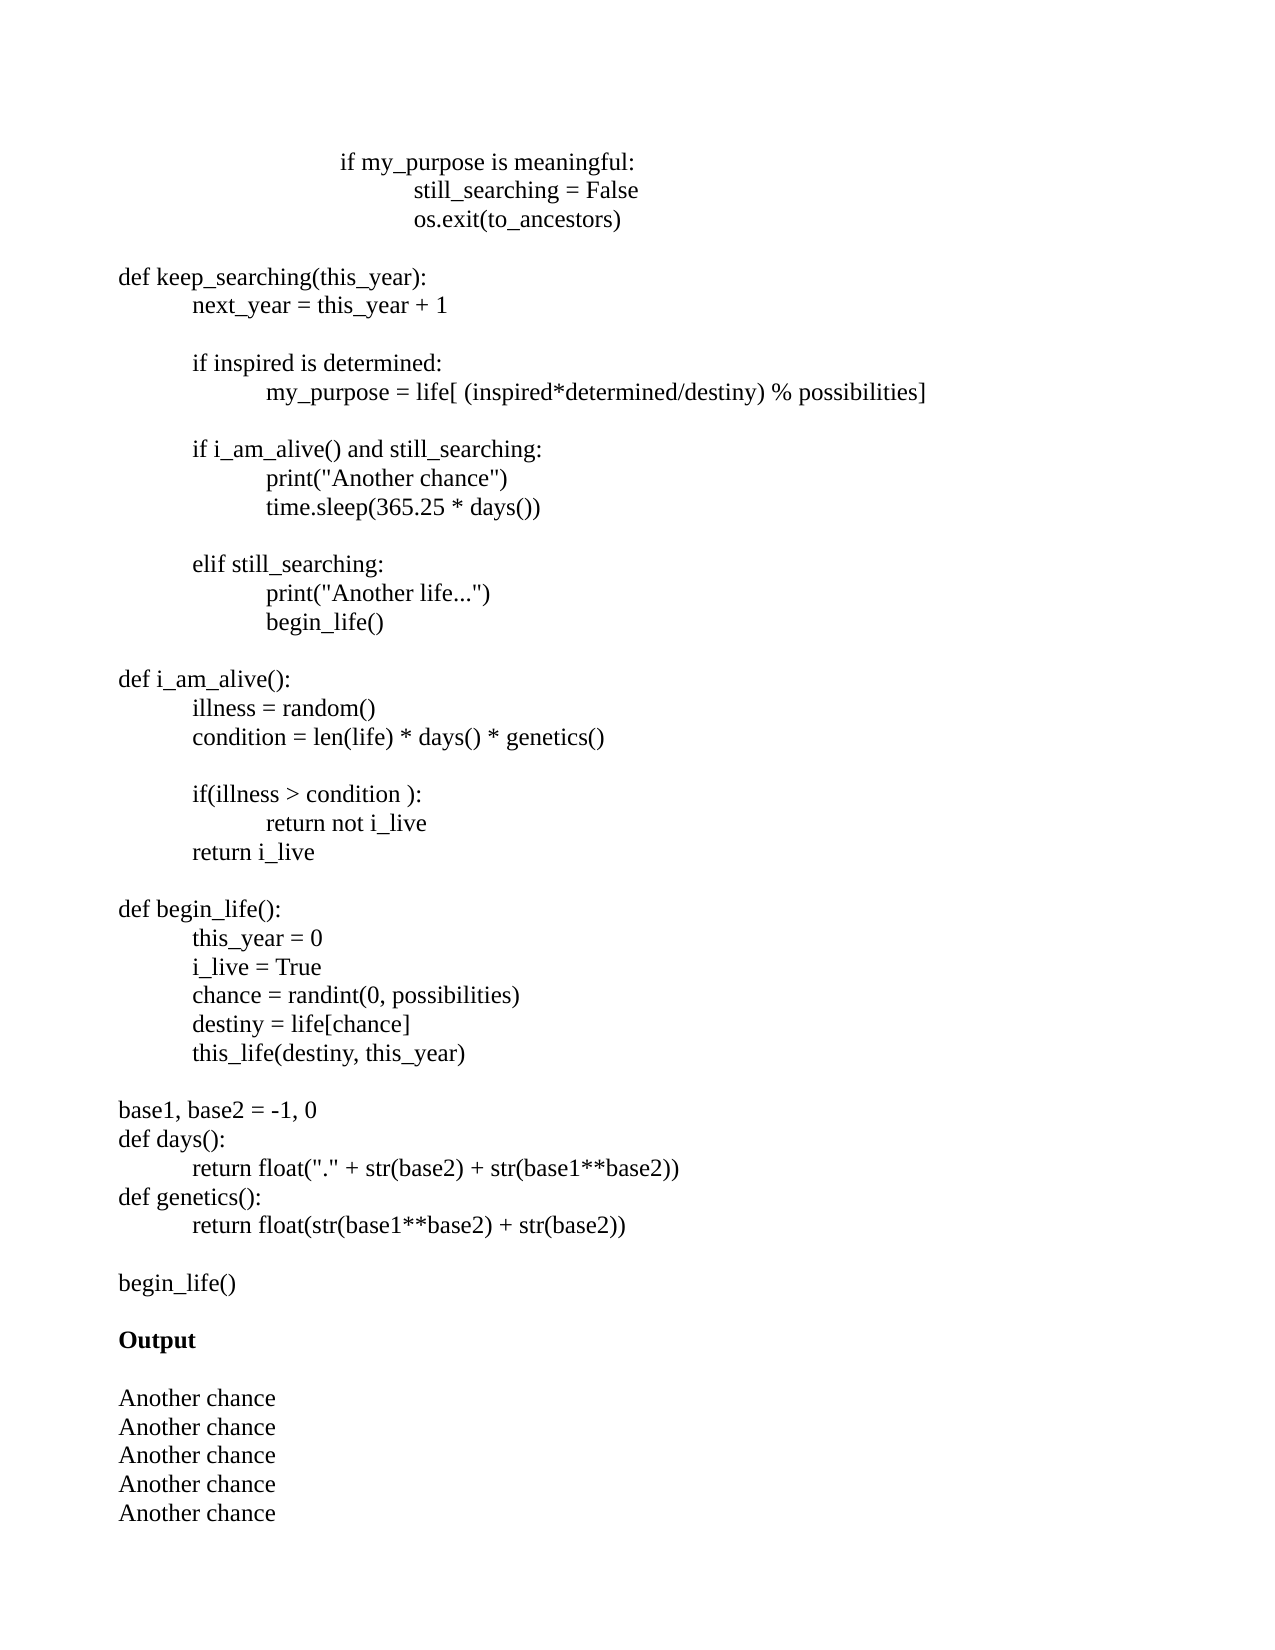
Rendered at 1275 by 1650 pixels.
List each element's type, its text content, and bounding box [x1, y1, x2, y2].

text destiny = life[chance] [118, 1009, 1157, 1038]
text begin_life() [118, 607, 1157, 636]
text base1, base2 = -1, 0 [118, 1096, 1157, 1124]
text Another chance [118, 1383, 1157, 1412]
text this_year = 0 [118, 923, 1157, 952]
text time.sleep(365.25 * days()) [118, 492, 1157, 521]
text illness = random() [118, 693, 1157, 722]
text Another chance [118, 1498, 1157, 1527]
text elif still_searching: [118, 549, 1157, 578]
text Another chance [118, 1412, 1157, 1441]
text Output [118, 1326, 1157, 1354]
text begin_life() [118, 1268, 1157, 1297]
text if inspired is determined: [118, 348, 1157, 377]
text my_purpose = life[ (inspired*determined/destiny) % possibilities] [118, 377, 1157, 406]
text next_year = this_year + 1 [118, 291, 1157, 319]
text if(illness > condition ): [118, 779, 1157, 808]
text print("Another chance") [118, 463, 1157, 492]
text if i_am_alive() and still_searching: [118, 434, 1157, 463]
text print("Another life...") [118, 578, 1157, 607]
text def begin_life(): [118, 894, 1157, 923]
text def keep_searching(this_year): [118, 262, 1157, 291]
text return i_live [118, 837, 1157, 866]
text def i_am_alive(): [118, 664, 1157, 693]
text still_searching = False [118, 176, 1157, 204]
text i_live = True [118, 952, 1157, 981]
text os.exit(to_ancestors) [118, 204, 1157, 233]
text condition = len(life) * days() * genetics() [118, 722, 1157, 751]
text def genetics(): [118, 1182, 1157, 1211]
text if my_purpose is meaningful: [118, 147, 1157, 176]
text return float("." + str(base2) + str(base1**base2)) [118, 1153, 1157, 1182]
text Another chance [118, 1441, 1157, 1469]
text return float(str(base1**base2) + str(base2)) [118, 1211, 1157, 1239]
text Another chance [118, 1469, 1157, 1498]
text return not i_live [118, 808, 1157, 837]
text chance = randint(0, possibilities) [118, 981, 1157, 1009]
text this_life(destiny, this_year) [118, 1038, 1157, 1067]
text def days(): [118, 1124, 1157, 1153]
